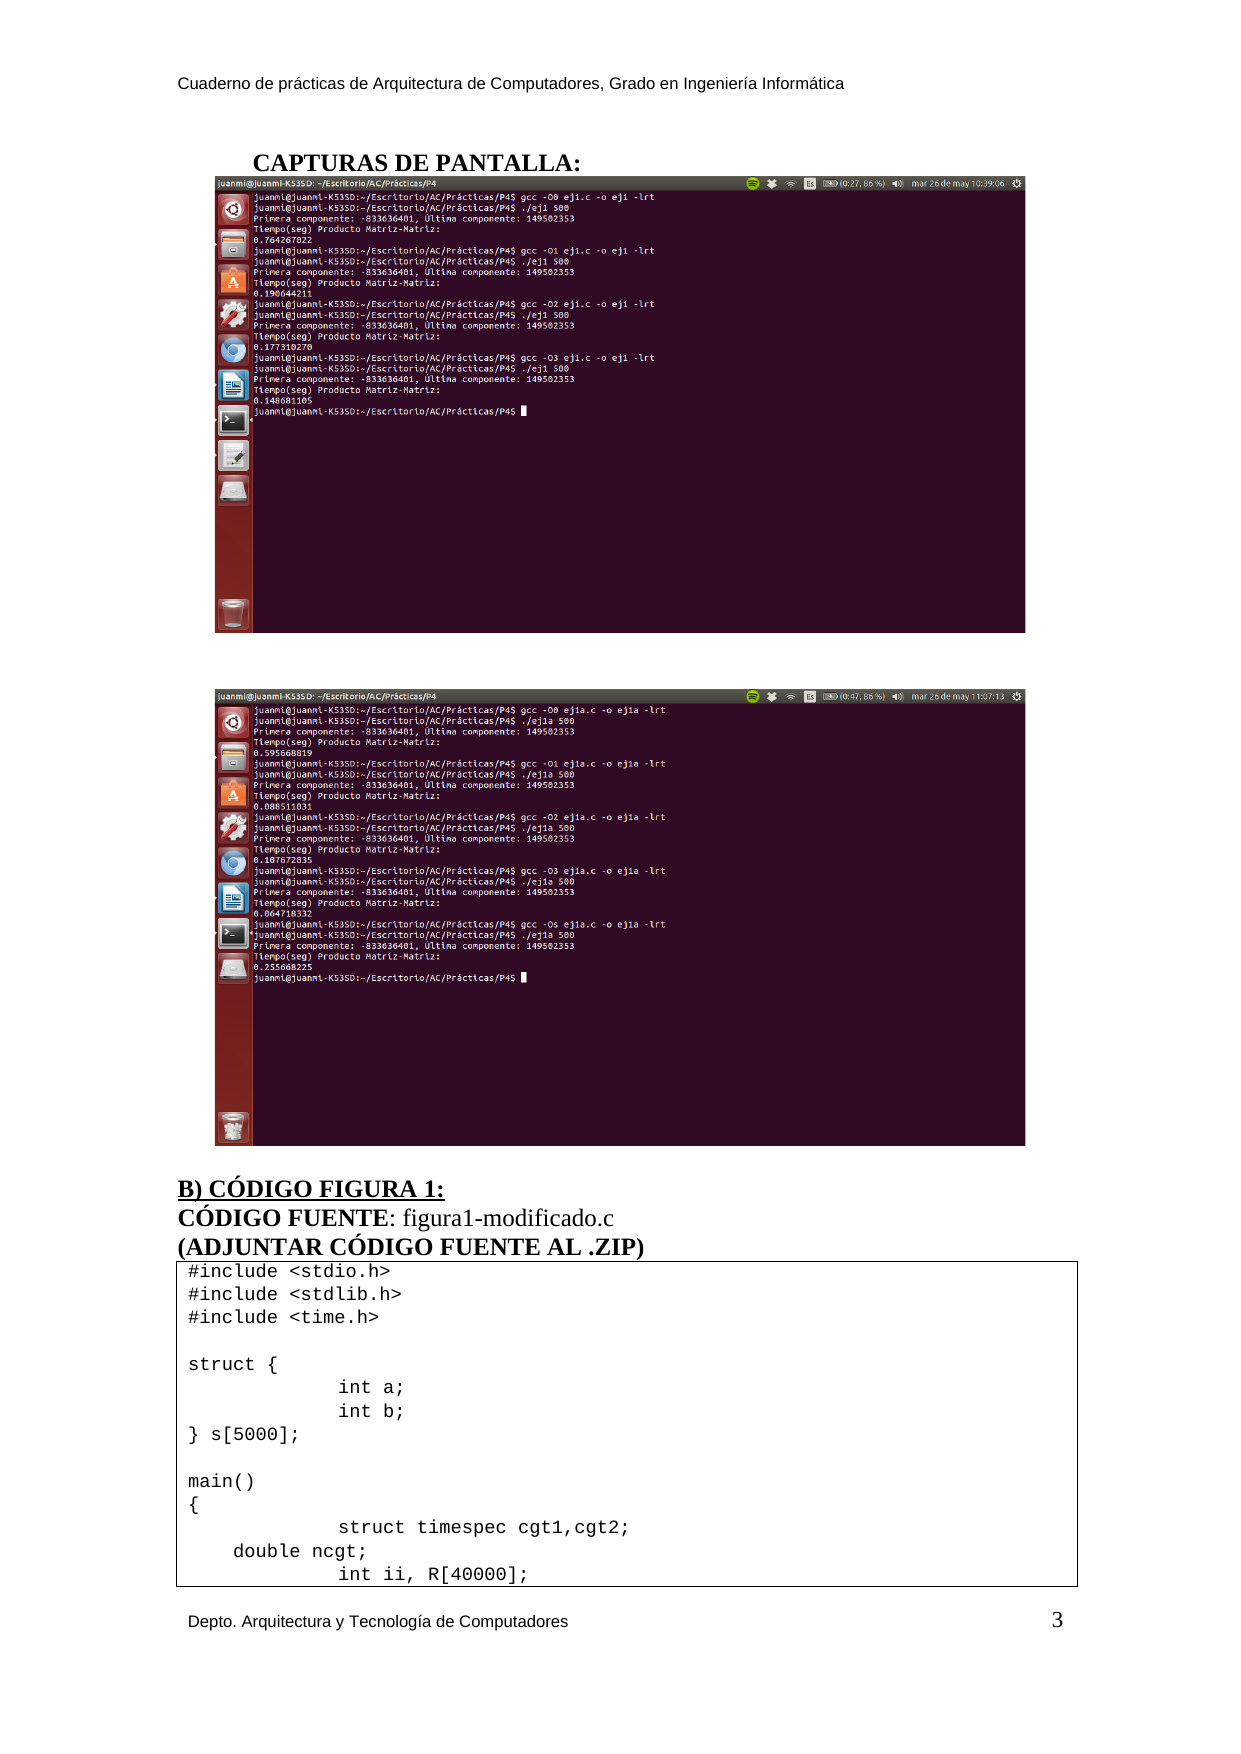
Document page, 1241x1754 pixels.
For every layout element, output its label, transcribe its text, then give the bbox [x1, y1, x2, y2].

picture [214, 176, 1026, 633]
text CAPTURAS DE PANTALLA: [252, 148, 1063, 176]
text CÓDIGO FUENTE: figura1-modificado.c [177, 1203, 1063, 1232]
picture [214, 689, 1026, 1146]
table_header #include <stdio.h> #include <stdlib.h> #include <time.h> struct { int a; int b; } s[5000]; main() { struct timespec cgt1,cgt2; double ncgt; int ii, R[40000]; [177, 1262, 1077, 1586]
text (ADJUNTAR CÓDIGO FUENTE AL .ZIP) [177, 1232, 1063, 1261]
text B) CÓDIGO FIGURA 1: [177, 1174, 1063, 1203]
